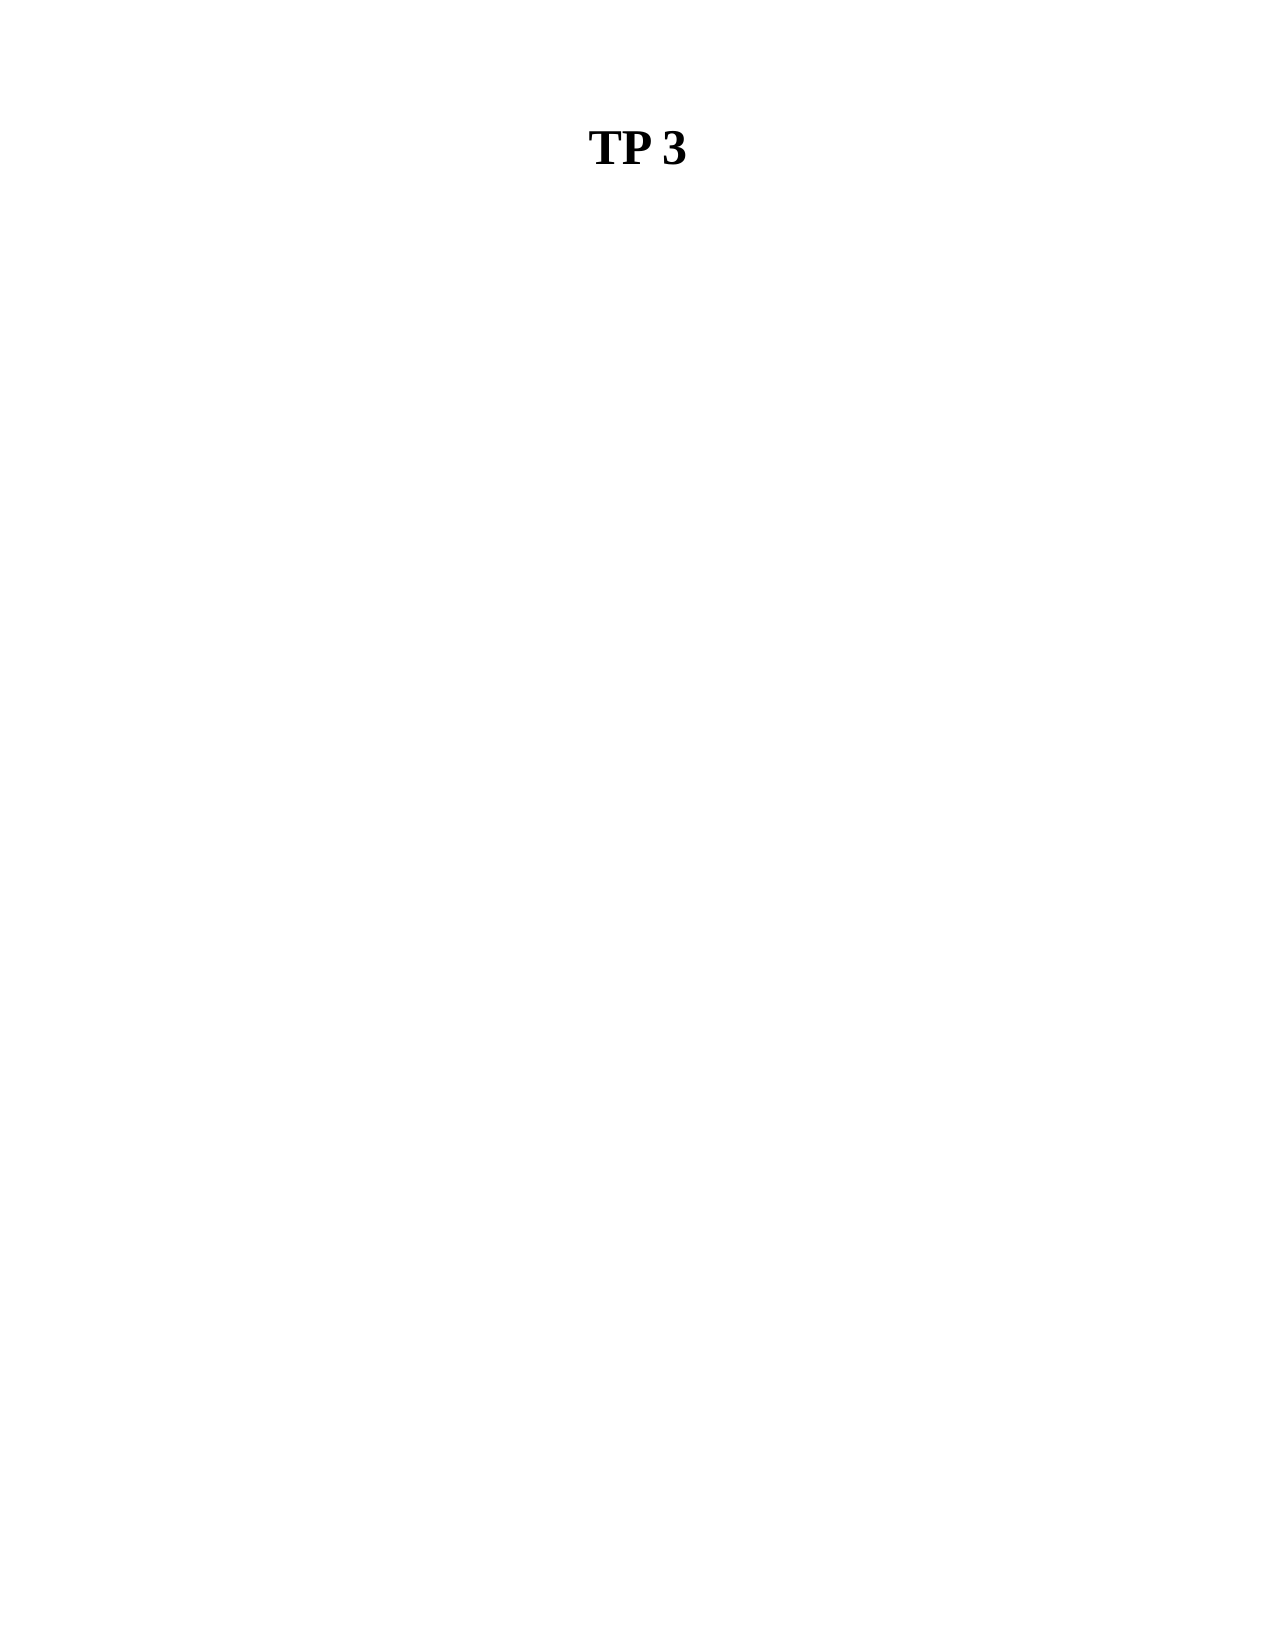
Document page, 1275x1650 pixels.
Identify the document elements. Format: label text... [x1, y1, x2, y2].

text TP 3 [118, 118, 1157, 176]
